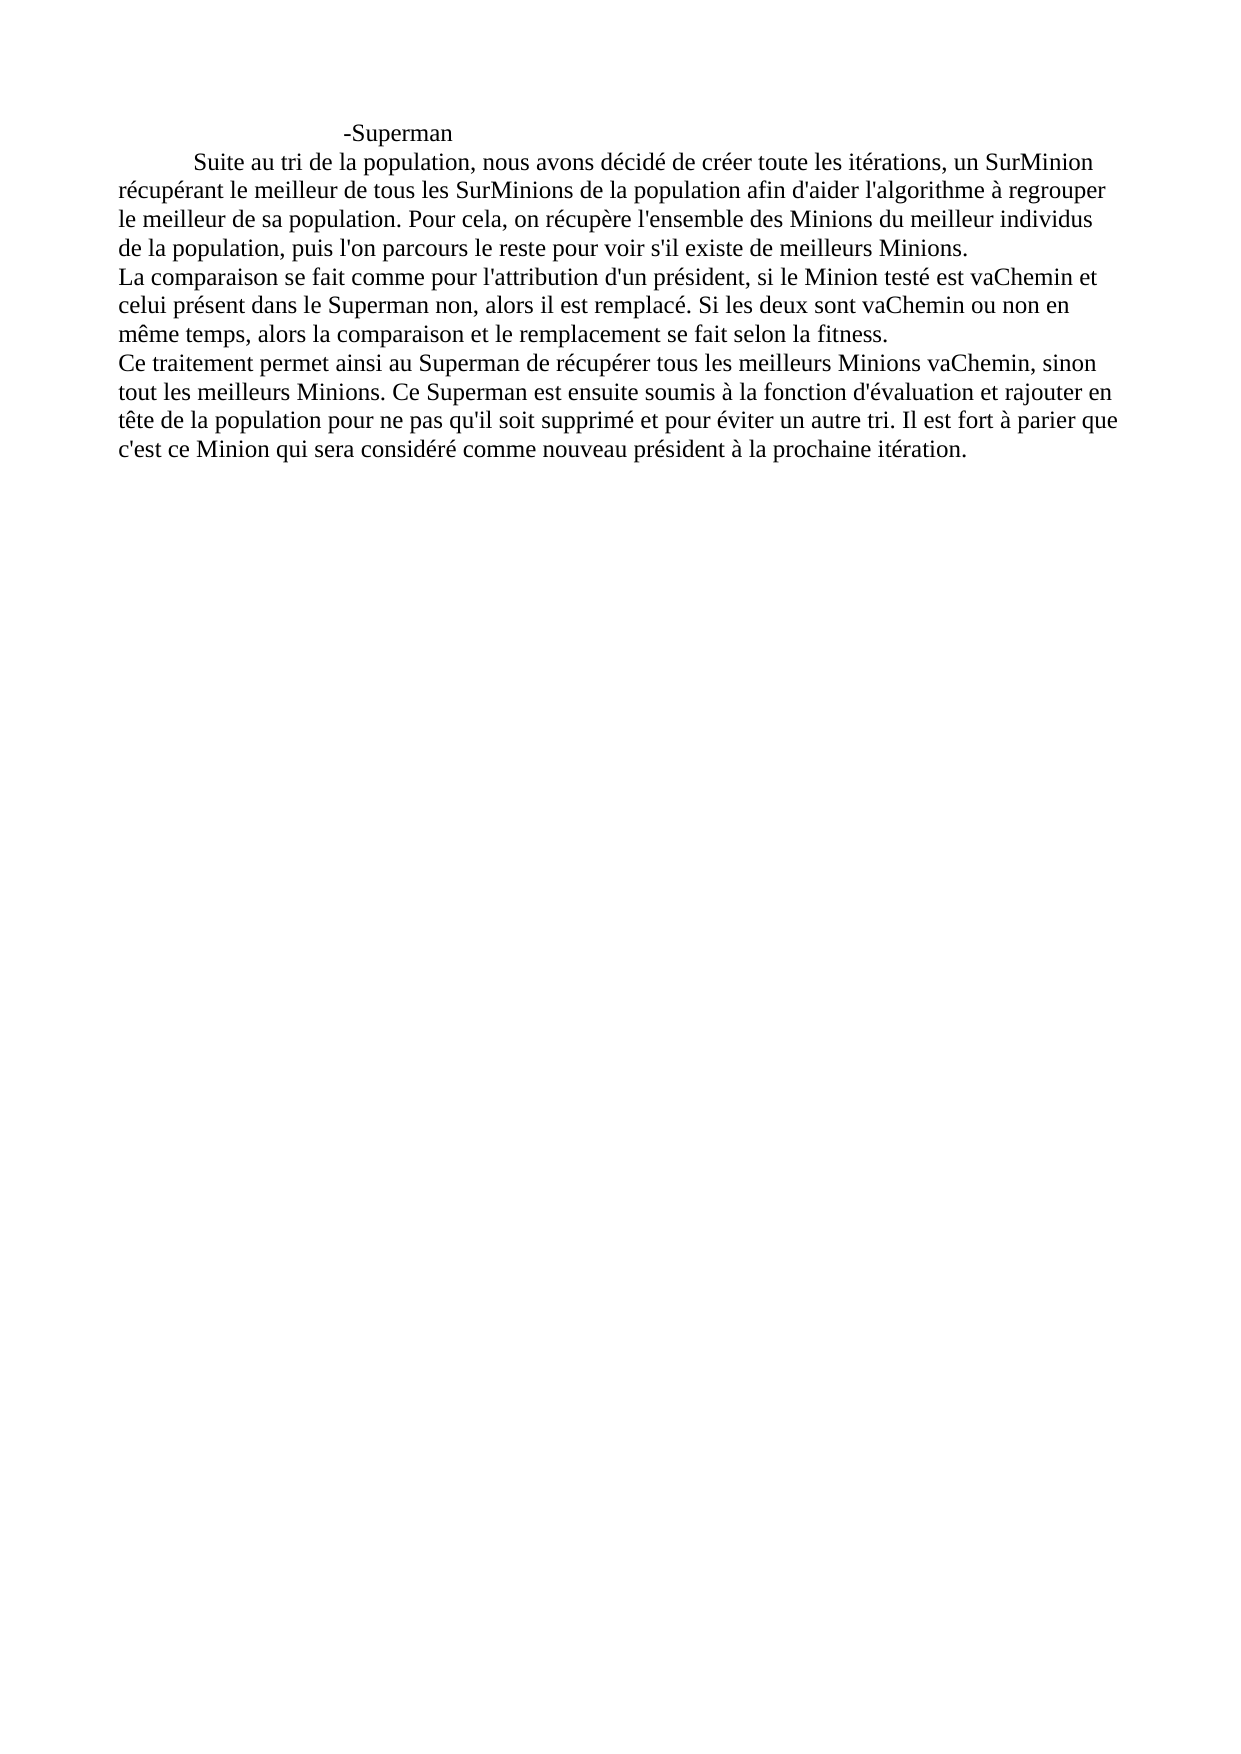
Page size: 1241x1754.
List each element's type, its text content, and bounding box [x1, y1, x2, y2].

text La comparaison se fait comme pour l'attribution d'un président, si le Minion testé est vaChemin et celui présent dans le Superman non, alors il est remplacé. Si les deux sont vaChemin ou non en même temps, alors la comparaison et le remplacement se fait selon la fitness. [118, 262, 1122, 348]
text Suite au tri de la population, nous avons décidé de créer toute les itérations, un SurMinion récupérant le meilleur de tous les SurMinions de la population afin d'aider l'algorithme à regrouper le meilleur de sa population. Pour cela, on récupère l'ensemble des Minions du meilleur individus de la population, puis l'on parcours le reste pour voir s'il existe de meilleurs Minions. [118, 147, 1122, 262]
text -Superman [118, 118, 1122, 147]
text Ce traitement permet ainsi au Superman de récupérer tous les meilleurs Minions vaChemin, sinon tout les meilleurs Minions. Ce Superman est ensuite soumis à la fonction d'évaluation et rajouter en tête de la population pour ne pas qu'il soit supprimé et pour éviter un autre tri. Il est fort à parier que c'est ce Minion qui sera considéré comme nouveau président à la prochaine itération. [118, 348, 1122, 463]
